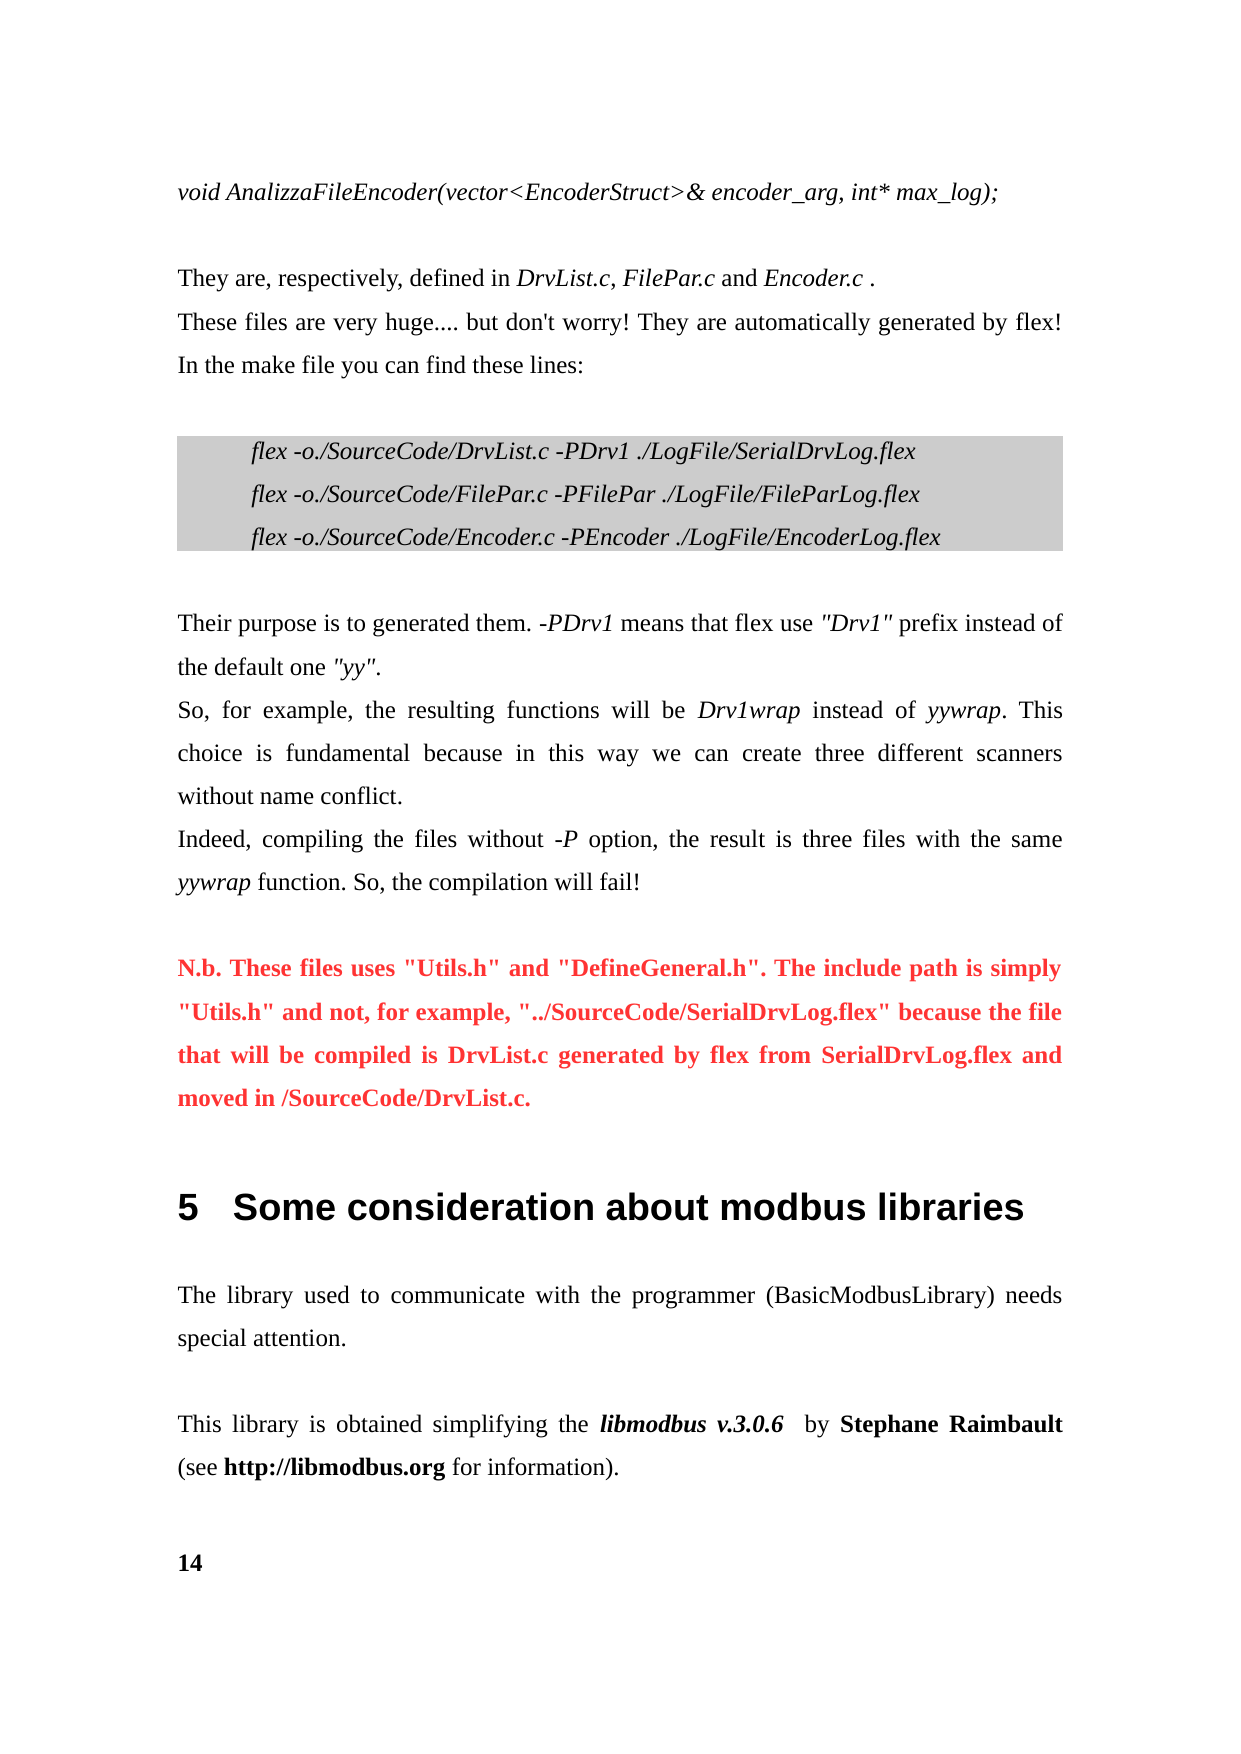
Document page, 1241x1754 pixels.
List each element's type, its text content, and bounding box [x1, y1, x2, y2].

subtitle Some consideration about modbus libraries [177, 1185, 1063, 1229]
text Their purpose is to generated them. -PDrv1 means that flex use "Drv1" prefix instead of the default one "yy". [177, 608, 1063, 680]
text Indeed, compiling the files without -P option, the result is three files with the same yywrap function. So, the compilation will fail! [177, 824, 1063, 896]
text flex -o./SourceCode/DrvList.c -PDrv1 ./LogFile/SerialDrvLog.flex [177, 436, 1063, 465]
text They are, respectively, defined in DrvList.c, FilePar.c and Encoder.c . [177, 263, 1063, 292]
text N.b. These files uses "Utils.h" and "DefineGeneral.h". The include path is simply "Utils.h" and not, for example, "../SourceCode/SerialDrvLog.flex" because the file that will be compiled is DrvList.c generated by flex from SerialDrvLog.flex and moved in /SourceCode/DrvList.c. [177, 953, 1063, 1112]
text void AnalizzaFileEncoder(vector<EncoderStruct>& encoder_arg, int* max_log); [177, 177, 1063, 206]
text These files are very huge.... but don't worry! They are automatically generated by flex! In the make file you can find these lines: [177, 307, 1063, 378]
text flex -o./SourceCode/FilePar.c -PFilePar ./LogFile/FileParLog.flex [177, 479, 1063, 508]
text This library is obtained simplifying the libmodbus v.3.0.6 by Stephane Raimbault (see http://libmodbus.org for information). [177, 1409, 1063, 1481]
text So, for example, the resulting functions will be Drv1wrap instead of yywrap. This choice is fundamental because in this way we can create three different scanners without name conflict. [177, 695, 1063, 810]
text The library used to communicate with the programmer (BasicModbusLibrary) needs special attention. [177, 1280, 1063, 1352]
text flex -o./SourceCode/Encoder.c -PEncoder ./LogFile/EncoderLog.flex [177, 522, 1063, 551]
